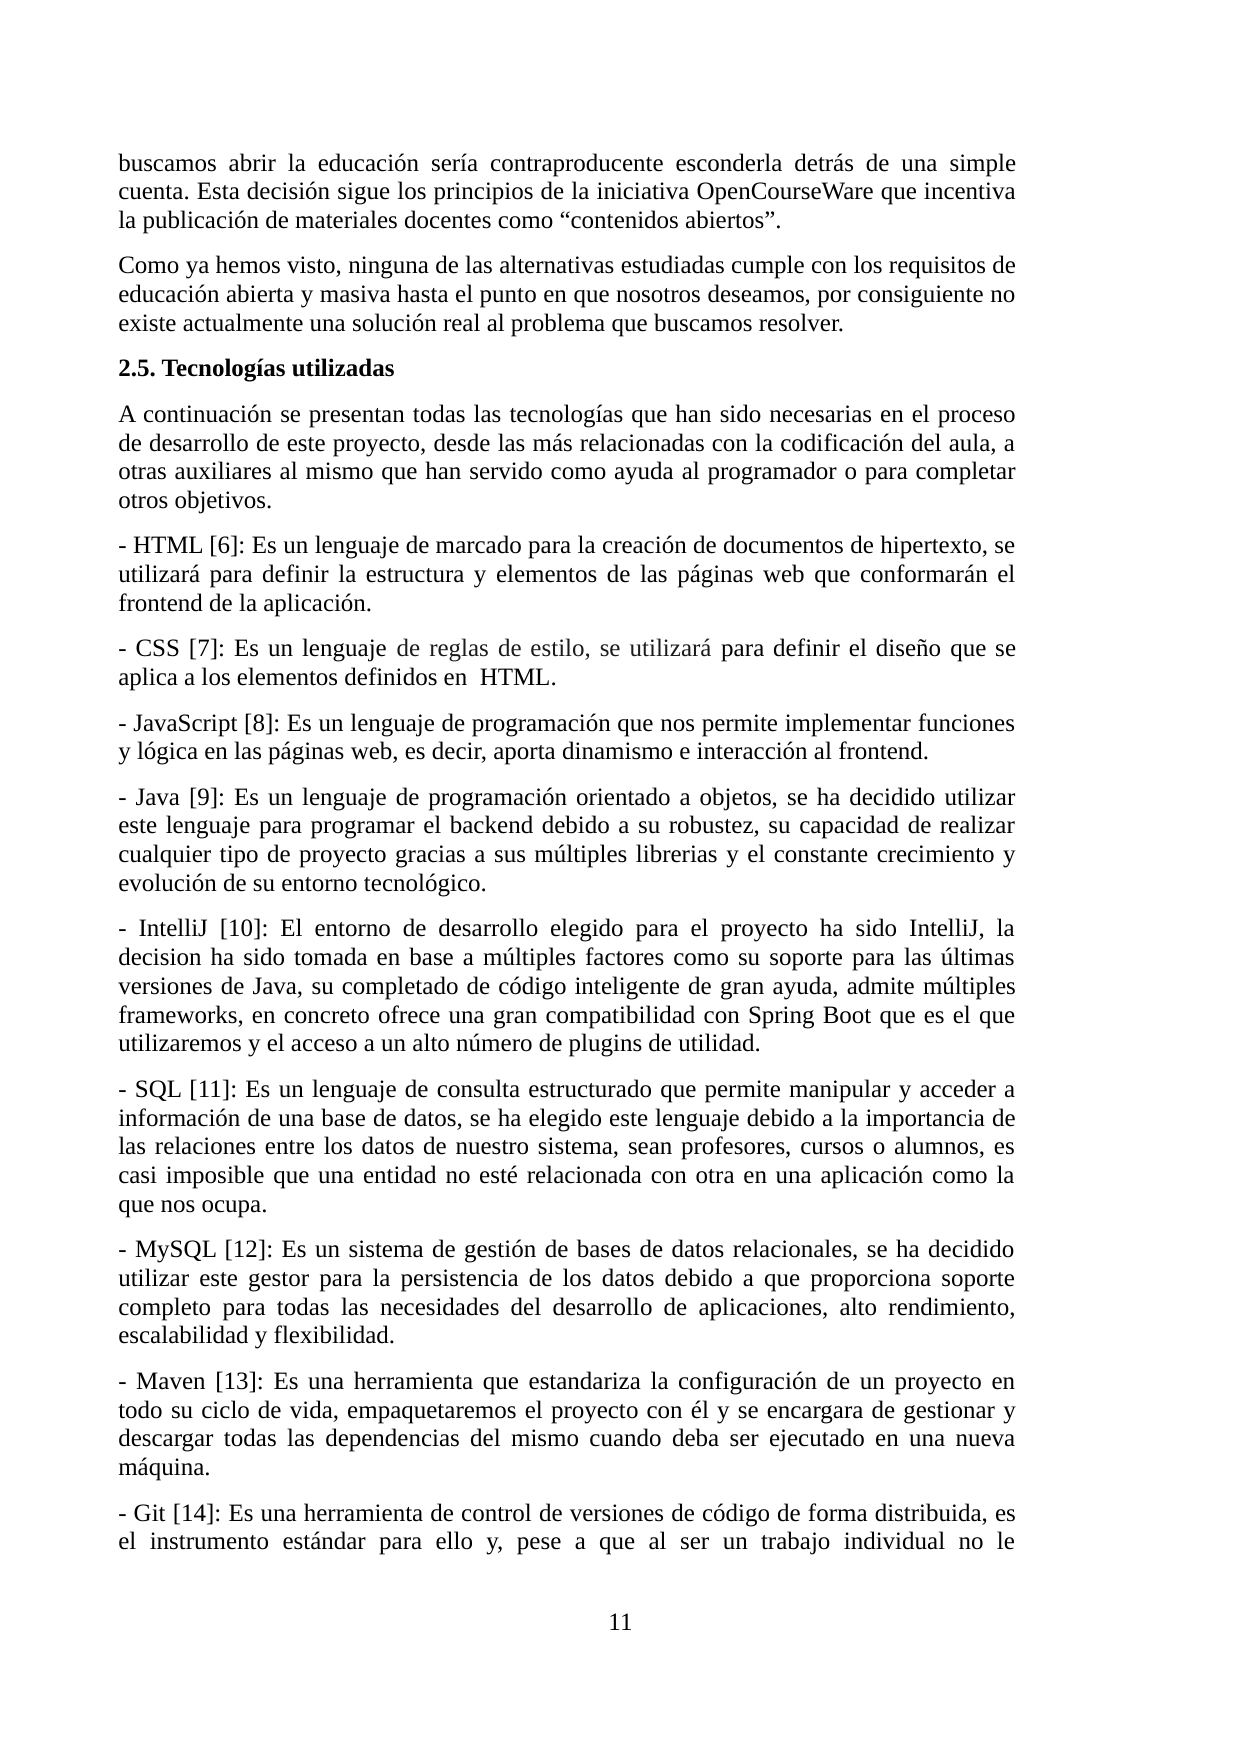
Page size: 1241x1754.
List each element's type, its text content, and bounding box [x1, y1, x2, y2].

text - IntelliJ [10]: El entorno de desarrollo elegido para el proyecto ha sido IntelliJ, la decision ha sido tomada en base a múltiples factores como su soporte para las últimas versiones de Java, su completado de código inteligente de gran ayuda, admite múltiples frameworks, en concreto ofrece una gran compatibilidad con Spring Boot que es el que utilizaremos y el acceso a un alto número de plugins de utilidad. [118, 913, 1017, 1057]
text - CSS [7]: Es un lenguaje de reglas de estilo, se utilizará para definir el diseño que se aplica a los elementos definidos en HTML. [118, 633, 1017, 691]
text buscamos abrir la educación sería contraproducente esconderla detrás de una simple cuenta. Esta decisión sigue los principios de la iniciativa OpenCourseWare que incentiva la publicación de materiales docentes como “contenidos abiertos”. [118, 148, 1017, 234]
text - MySQL [12]: Es un sistema de gestión de bases de datos relacionales, se ha decidido utilizar este gestor para la persistencia de los datos debido a que proporciona soporte completo para todas las necesidades del desarrollo de aplicaciones, alto rendimiento, escalabilidad y flexibilidad. [118, 1234, 1017, 1349]
text Como ya hemos visto, ninguna de las alternativas estudiadas cumple con los requisitos de educación abierta y masiva hasta el punto en que nosotros deseamos, por consiguiente no existe actualmente una solución real al problema que buscamos resolver. [118, 251, 1017, 337]
text A continuación se presentan todas las tecnologías que han sido necesarias en el proceso de desarrollo de este proyecto, desde las más relacionadas con la codificación del aula, a otras auxiliares al mismo que han servido como ayuda al programador o para completar otros objetivos. [118, 399, 1017, 514]
text - Maven [13]: Es una herramienta que estandariza la configuración de un proyecto en todo su ciclo de vida, empaquetaremos el proyecto con él y se encargara de gestionar y descargar todas las dependencias del mismo cuando deba ser ejecutado en una nueva máquina. [118, 1366, 1017, 1481]
text - Java [9]: Es un lenguaje de programación orientado a objetos, se ha decidido utilizar este lenguaje para programar el backend debido a su robustez, su capacidad de realizar cualquier tipo de proyecto gracias a sus múltiples librerias y el constante crecimiento y evolución de su entorno tecnológico. [118, 782, 1017, 897]
text 2.5. Tecnologías utilizadas [118, 353, 1017, 382]
text - Git [14]: Es una herramienta de control de versiones de código de forma distribuida, es el instrumento estándar para ello y, pese a que al ser un trabajo individual no le [118, 1498, 1017, 1555]
text - HTML [6]: Es un lenguaje de marcado para la creación de documentos de hipertexto, se utilizará para definir la estructura y elementos de las páginas web que conformarán el frontend de la aplicación. [118, 531, 1017, 617]
text - SQL [11]: Es un lenguaje de consulta estructurado que permite manipular y acceder a información de una base de datos, se ha elegido este lenguaje debido a la importancia de las relaciones entre los datos de nuestro sistema, sean profesores, cursos o alumnos, es casi imposible que una entidad no esté relacionada con otra en una aplicación como la que nos ocupa. [118, 1074, 1017, 1218]
text - JavaScript [8]: Es un lenguaje de programación que nos permite implementar funciones y lógica en las páginas web, es decir, aporta dinamismo e interacción al frontend. [118, 708, 1017, 765]
